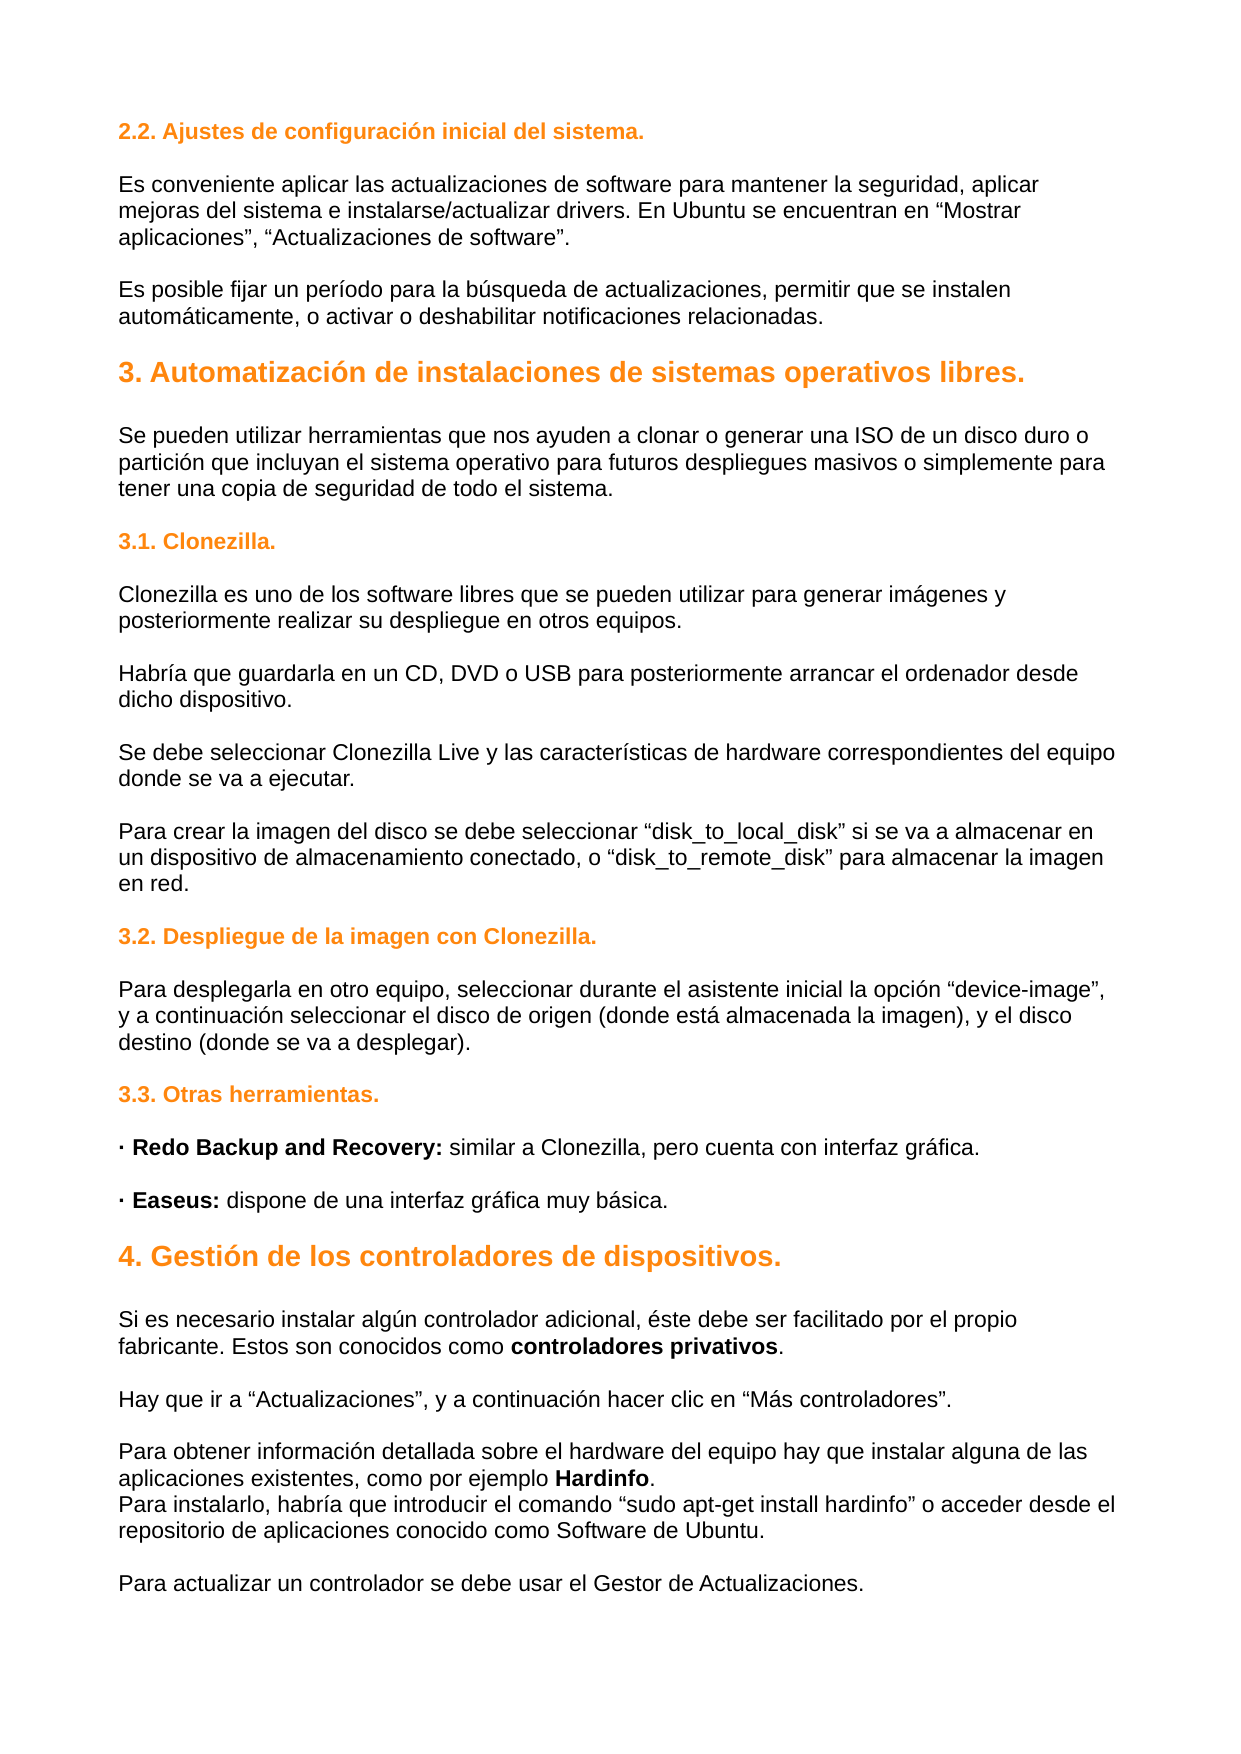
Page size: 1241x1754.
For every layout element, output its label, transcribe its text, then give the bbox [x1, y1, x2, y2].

text Para actualizar un controlador se debe usar el Gestor de Actualizaciones. [118, 1570, 1122, 1596]
text Para obtener información detallada sobre el hardware del equipo hay que instalar alguna de las aplicaciones existentes, como por ejemplo Hardinfo. [118, 1438, 1122, 1491]
text 4. Gestión de los controladores de dispositivos. [118, 1239, 1122, 1273]
text Es conveniente aplicar las actualizaciones de software para mantener la seguridad, aplicar mejoras del sistema e instalarse/actualizar drivers. En Ubuntu se encuentran en “Mostrar aplicaciones”, “Actualizaciones de software”. [118, 171, 1122, 250]
text 3.3. Otras herramientas. [118, 1081, 1122, 1108]
text Para instalarlo, habría que introducir el comando “sudo apt-get install hardinfo” o acceder desde el repositorio de aplicaciones conocido como Software de Ubuntu. [118, 1491, 1122, 1544]
text 3.2. Despliegue de la imagen con Clonezilla. [118, 923, 1122, 949]
text Es posible fijar un período para la búsqueda de actualizaciones, permitir que se instalen automáticamente, o activar o deshabilitar notificaciones relacionadas. [118, 276, 1122, 329]
text · Easeus: dispone de una interfaz gráfica muy básica. [118, 1187, 1122, 1213]
text Hay que ir a “Actualizaciones”, y a continuación hacer clic en “Más controladores”. [118, 1386, 1122, 1412]
text · Redo Backup and Recovery: similar a Clonezilla, pero cuenta con interfaz gráfica. [118, 1134, 1122, 1160]
text Habría que guardarla en un CD, DVD o USB para posteriormente arrancar el ordenador desde dicho dispositivo. [118, 659, 1122, 712]
text 3.1. Clonezilla. [118, 528, 1122, 554]
text 3. Automatización de instalaciones de sistemas operativos libres. [118, 355, 1122, 389]
text Para desplegarla en otro equipo, seleccionar durante el asistente inicial la opción “device-image”, y a continuación seleccionar el disco de origen (donde está almacenada la imagen), y el disco destino (donde se va a desplegar). [118, 976, 1122, 1055]
text Para crear la imagen del disco se debe seleccionar “disk_to_local_disk” si se va a almacenar en un dispositivo de almacenamiento conectado, o “disk_to_remote_disk” para almacenar la imagen en red. [118, 818, 1122, 897]
text Se debe seleccionar Clonezilla Live y las características de hardware correspondientes del equipo donde se va a ejecutar. [118, 739, 1122, 791]
text Se pueden utilizar herramientas que nos ayuden a clonar o generar una ISO de un disco duro o partición que incluyan el sistema operativo para futuros despliegues masivos o simplemente para tener una copia de seguridad de todo el sistema. [118, 422, 1122, 501]
text Clonezilla es uno de los software libres que se pueden utilizar para generar imágenes y posteriormente realizar su despliegue en otros equipos. [118, 581, 1122, 633]
text Si es necesario instalar algún controlador adicional, éste debe ser facilitado por el propio fabricante. Estos son conocidos como controladores privativos. [118, 1306, 1122, 1359]
text 2.2. Ajustes de configuración inicial del sistema. [118, 118, 1122, 144]
